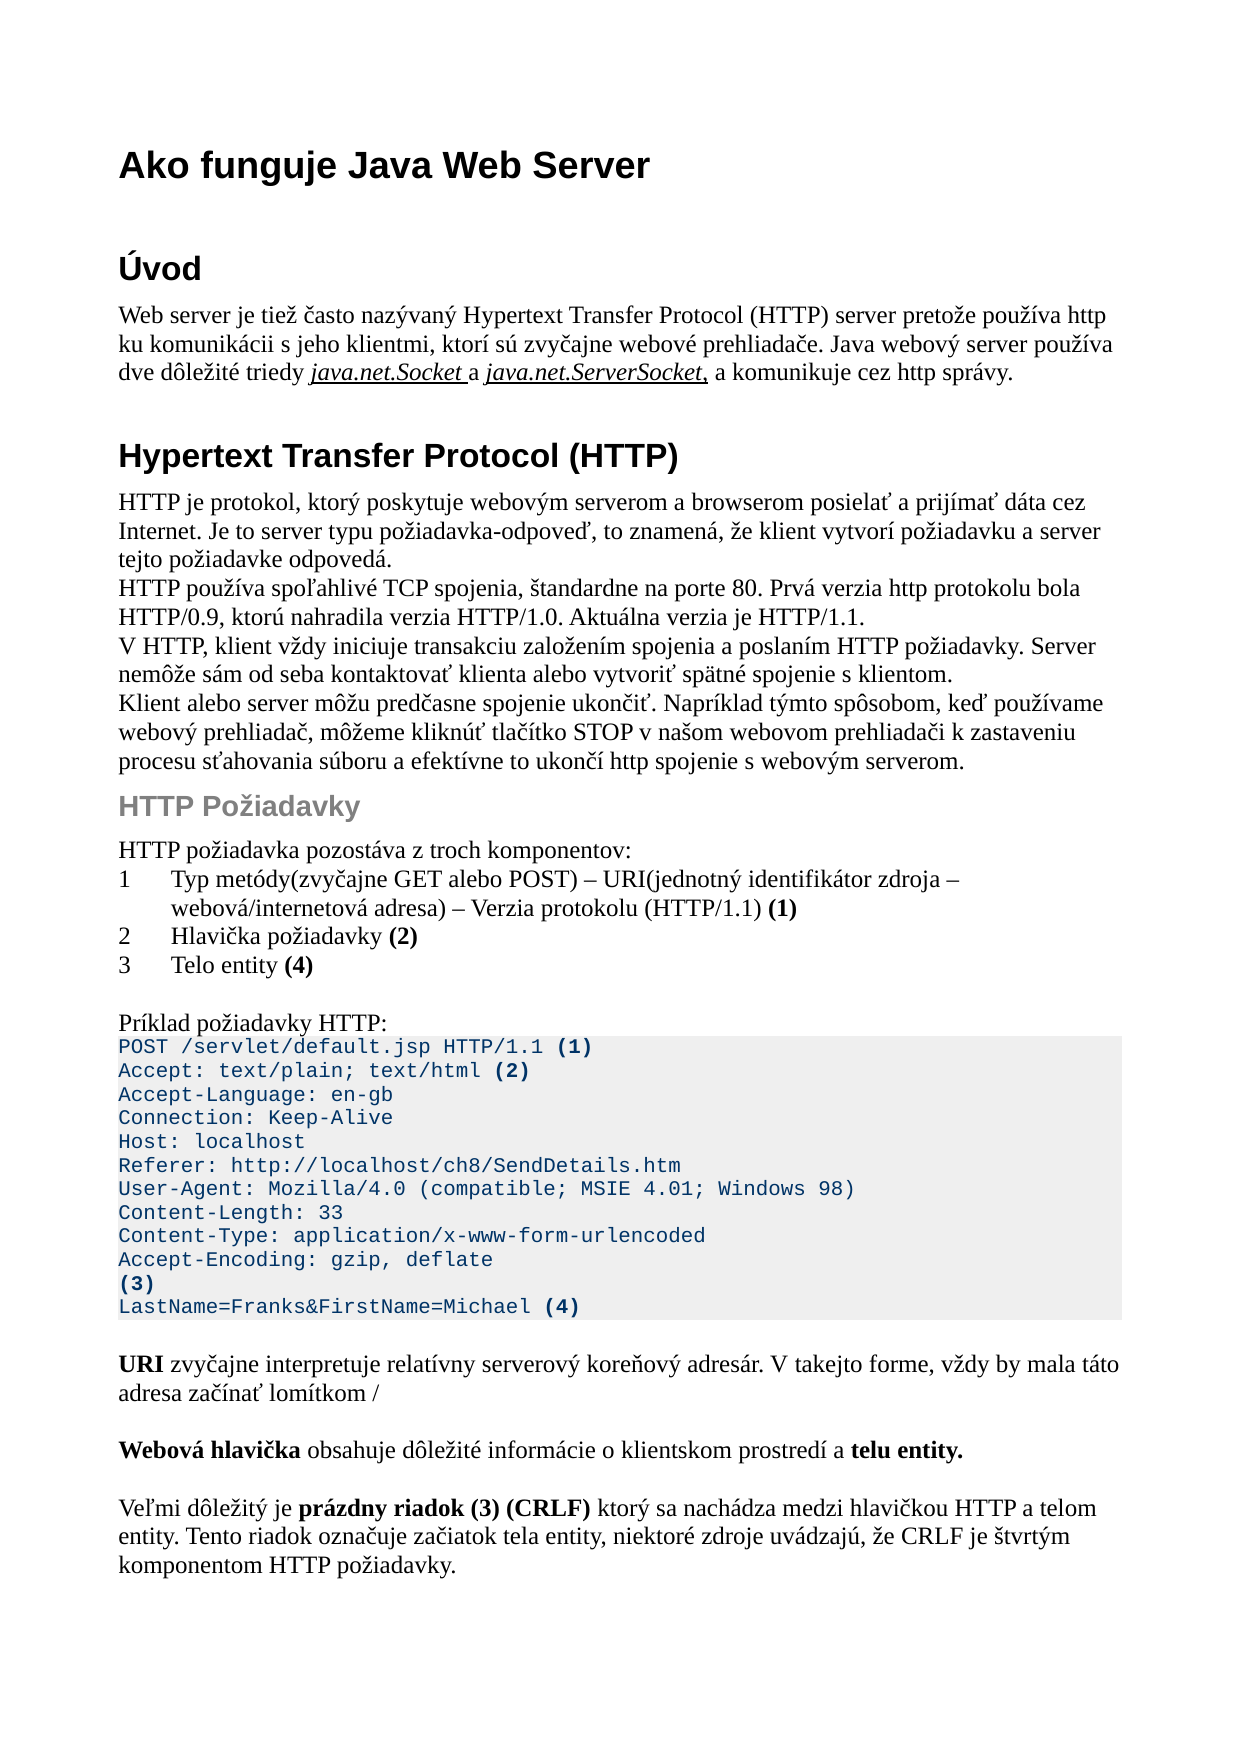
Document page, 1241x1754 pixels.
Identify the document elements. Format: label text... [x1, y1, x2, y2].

text Host: localhost [118, 1131, 1122, 1154]
text Príklad požiadavky HTTP: [118, 1008, 1122, 1036]
text Connection: Keep-Alive [118, 1107, 1122, 1131]
text Veľmi dôležitý je prázdny riadok (3) (CRLF) ktorý sa nachádza medzi hlavičkou HTTP a telom entity. Tento riadok označuje začiatok tela entity, niektoré zdroje uvádzajú, že CRLF je štvrtým komponentom HTTP požiadavky. [118, 1493, 1122, 1579]
text HTTP je protokol, ktorý poskytuje webovým serverom a browserom posielať a prijímať dáta cez Internet. Je to server typu požiadavka-odpoveď, to znamená, že klient vytvorí požiadavku a server tejto požiadavke odpovedá. [118, 487, 1122, 573]
text Web server je tiež často nazývaný Hypertext Transfer Protocol (HTTP) server pretože používa http ku komunikácii s jeho klientmi, ktorí sú zvyčajne webové prehliadače. Java webový server používa dve dôležité triedy java.net.Socket a java.net.ServerSocket, a komunikuje cez http správy. [118, 300, 1122, 386]
text HTTP používa spoľahlivé TCP spojenia, štandardne na porte 80. Prvá verzia http protokolu bola HTTP/0.9, ktorú nahradila verzia HTTP/1.0. Aktuálna verzia je HTTP/1.1. [118, 573, 1122, 631]
list Hlavička požiadavky (2) [118, 921, 1122, 950]
subtitle Hypertext Transfer Protocol (HTTP) [118, 436, 1122, 474]
text Klient alebo server môžu predčasne spojenie ukončiť. Napríklad týmto spôsobom, keď používame webový prehliadač, môžeme kliknúť tlačítko STOP v našom webovom prehliadači k zastaveniu procesu sťahovania súboru a efektívne to ukončí http spojenie s webovým serverom. [118, 688, 1122, 774]
text User-Agent: Mozilla/4.0 (compatible; MSIE 4.01; Windows 98) [118, 1178, 1122, 1202]
subtitle HTTP Požiadavky [118, 789, 1122, 823]
text Content-Length: 33 [118, 1202, 1122, 1226]
text Accept-Language: en-gb [118, 1084, 1122, 1107]
list Telo entity (4) [118, 950, 1122, 979]
text Content-Type: application/x-www-form-urlencoded [118, 1226, 1122, 1249]
text Accept-Encoding: gzip, deflate [118, 1249, 1122, 1273]
text V HTTP, klient vždy iniciuje transakciu založením spojenia a poslaním HTTP požiadavky. Server nemôže sám od seba kontaktovať klienta alebo vytvoriť spätné spojenie s klientom. [118, 631, 1122, 688]
list Typ metódy(zvyčajne GET alebo POST) – URI(jednotný identifikátor zdroja – webová/internetová adresa) – Verzia protokolu (HTTP/1.1) (1) [118, 864, 1122, 921]
subtitle Úvod [118, 249, 1122, 287]
text LastName=Franks&FirstName=Michael (4) [118, 1296, 1122, 1320]
subtitle Ako funguje Java Web Server [118, 143, 1122, 187]
text (3) [118, 1273, 1122, 1296]
text Accept: text/plain; text/html (2) [118, 1060, 1122, 1084]
text Referer: http://localhost/ch8/SendDetails.htm [118, 1154, 1122, 1178]
text URI zvyčajne interpretuje relatívny serverový koreňový adresár. V takejto forme, vždy by mala táto adresa začínať lomítkom / [118, 1349, 1122, 1406]
text HTTP požiadavka pozostáva z troch komponentov: [118, 835, 1122, 864]
text POST /servlet/default.jsp HTTP/1.1 (1) [118, 1036, 1122, 1060]
text Webová hlavička obsahuje dôležité informácie o klientskom prostredí a telu entity. [118, 1435, 1122, 1464]
